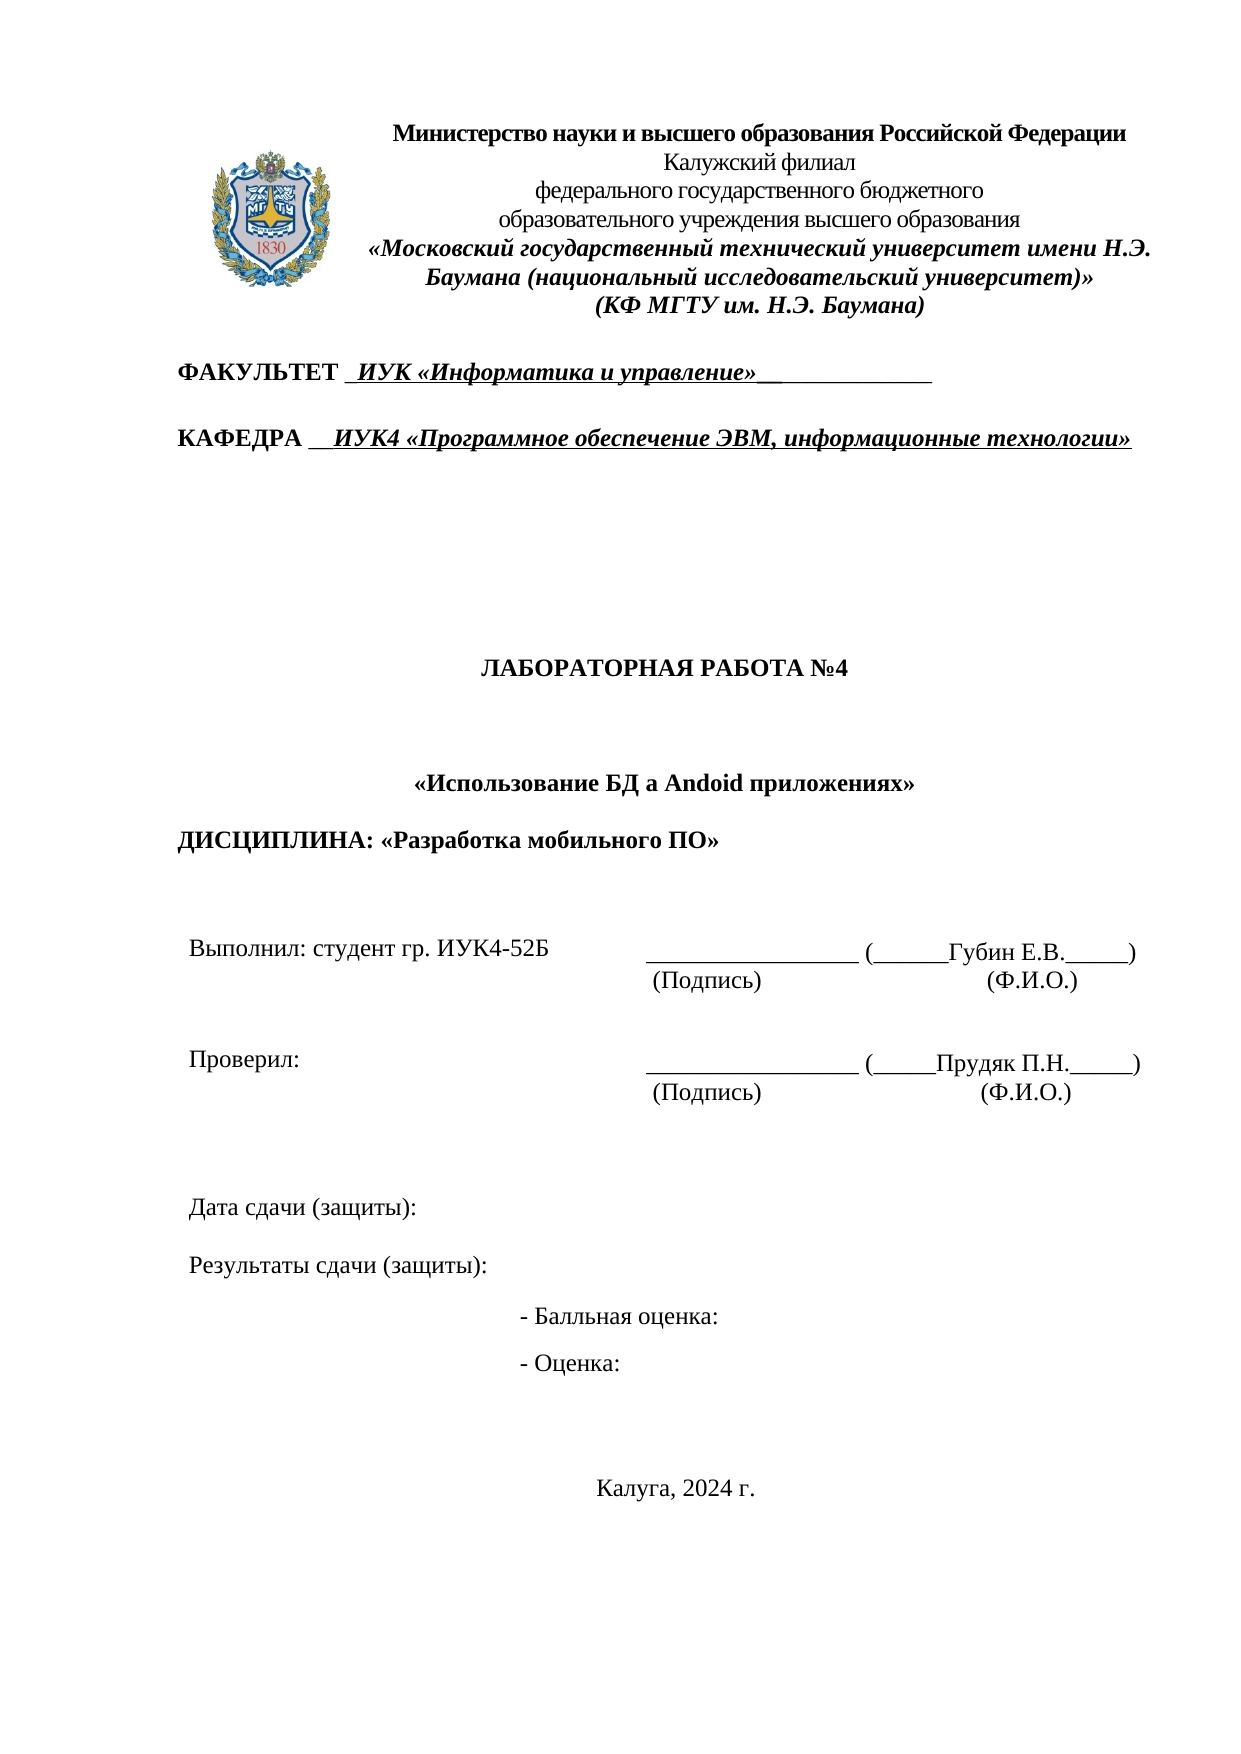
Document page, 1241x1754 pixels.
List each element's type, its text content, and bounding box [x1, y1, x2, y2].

table_cell Дата сдачи (защиты): Результаты сдачи (защиты): [177, 1134, 1174, 1301]
table_header Выполнил: студент гр. ИУК4-52Б [177, 912, 635, 1023]
table_header _________________ (______Губин Е.В._____) (Подпись) (Ф.И.О.) [635, 912, 1174, 1023]
text ЛАБОРАТОРНАЯ РАБОТА №4 [177, 653, 1152, 682]
table_cell Калуга, 2024 г. [177, 1415, 1174, 1502]
table_header [189, 118, 354, 319]
table_cell - Балльная оценка: - Оценка: [508, 1301, 1174, 1415]
table_cell Проверил: [177, 1023, 635, 1134]
text КАФЕДРА __ИУК4 «Программное обеспечение ЭВМ, информационные технологии» [177, 423, 1152, 452]
table_cell [177, 1301, 508, 1415]
text ФАКУЛЬТЕТ _ИУК «Информатика и управление»______________ [177, 357, 1152, 386]
text ДИСЦИПЛИНА: «Разработка мобильного ПО» [177, 826, 1152, 854]
text «Использование БД а Andoid приложениях» [177, 768, 1152, 797]
table_cell _________________ (_____Прудяк П.Н._____) (Подпись) (Ф.И.О.) [635, 1023, 1174, 1134]
table_header Министерство науки и высшего образования Российской Федерации Калужский филиал федерального государственного бюджетного образовательного учреждения высшего образования «Московский государственный технический университет имени Н.Э. Баумана (национальный исследовательский университет)» (КФ МГТУ им. Н.Э. Баумана) [354, 118, 1166, 319]
picture [211, 150, 331, 287]
